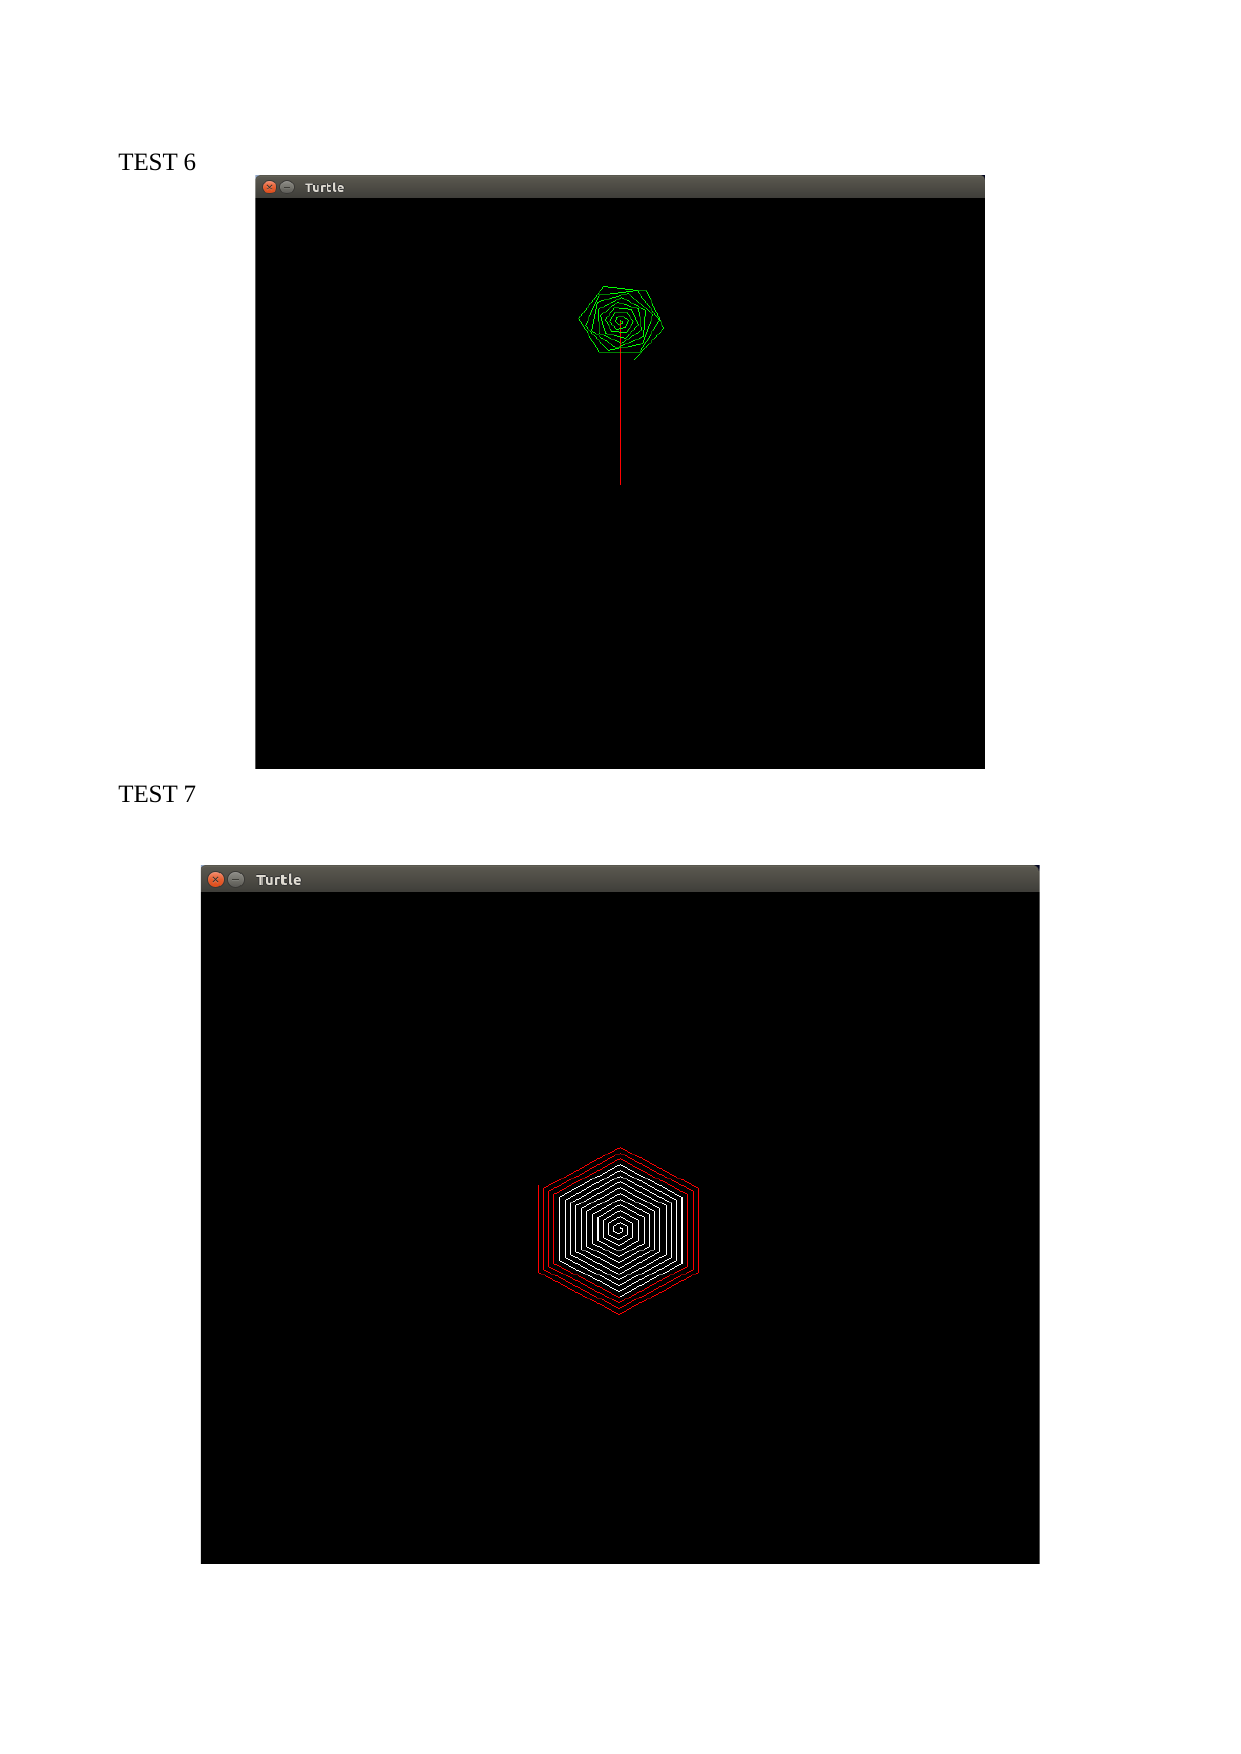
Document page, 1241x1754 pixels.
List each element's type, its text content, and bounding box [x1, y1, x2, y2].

text TEST 7 [118, 779, 1122, 808]
picture [200, 865, 1040, 1564]
picture [255, 175, 985, 769]
text TEST 6 [118, 147, 1122, 176]
